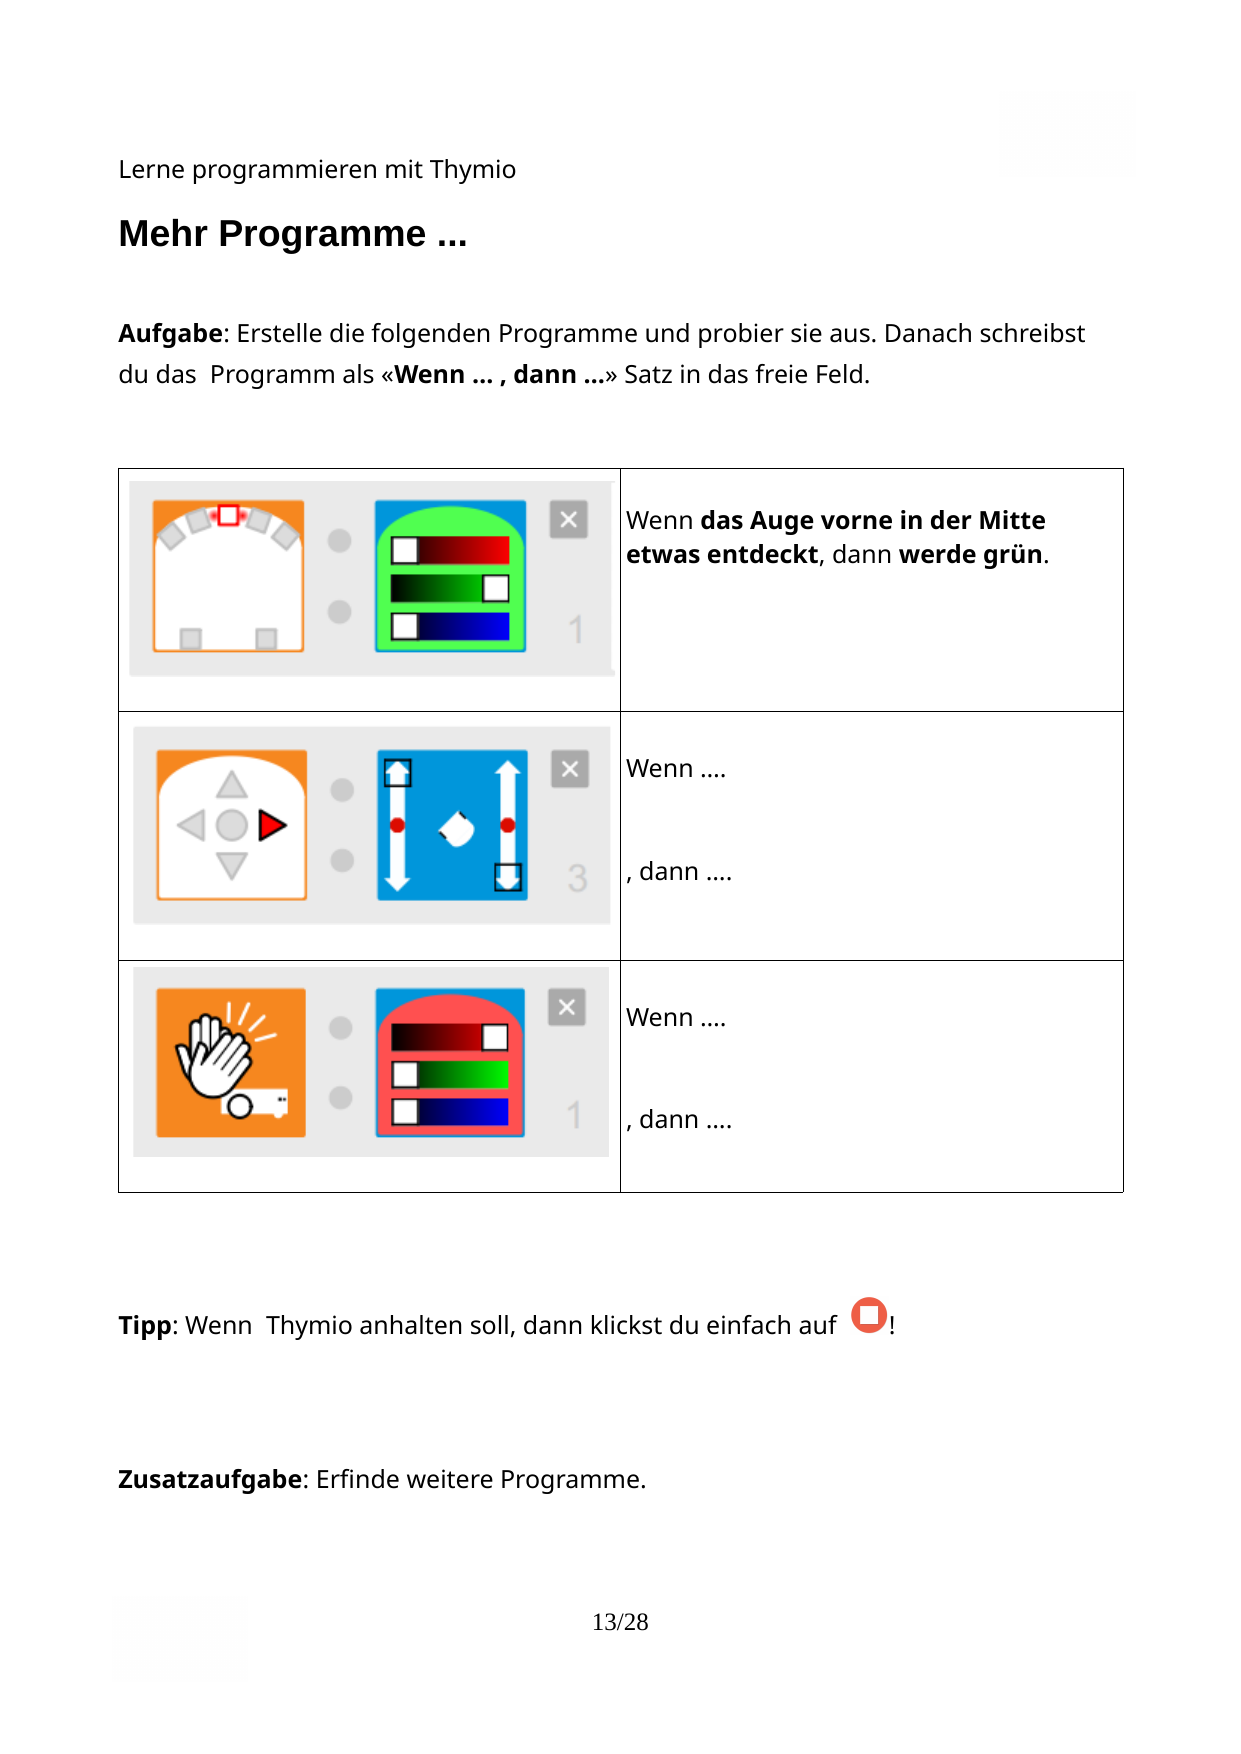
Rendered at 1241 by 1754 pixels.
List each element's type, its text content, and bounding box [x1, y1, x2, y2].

text Tipp: Wenn Thymio anhalten soll, dann klickst du einfach auf ! [118, 1296, 1122, 1342]
text Zusatzaufgabe: Erfinde weitere Programme. [118, 1462, 1122, 1496]
table_header [119, 469, 620, 711]
picture [999, 91, 1136, 177]
subtitle Mehr Programme ... [118, 211, 1122, 254]
table_header Wenn das Auge vorne in der Mitte etwas entdeckt, dann werde grün. [621, 469, 1123, 711]
picture [112, 1596, 249, 1682]
table_cell [119, 712, 620, 959]
text Aufgabe: Erstelle die folgenden Programme und probier sie aus. Danach schreibst du das Programm als «Wenn … , dann …» Satz in das freie Feld. [118, 316, 1122, 391]
picture [128, 481, 616, 677]
picture [132, 724, 611, 925]
picture [132, 967, 609, 1157]
table_cell Wenn …. , dann …. [621, 712, 1123, 959]
picture [850, 1296, 889, 1335]
table_cell [119, 961, 620, 1192]
table_cell Wenn …. , dann …. [621, 961, 1123, 1192]
